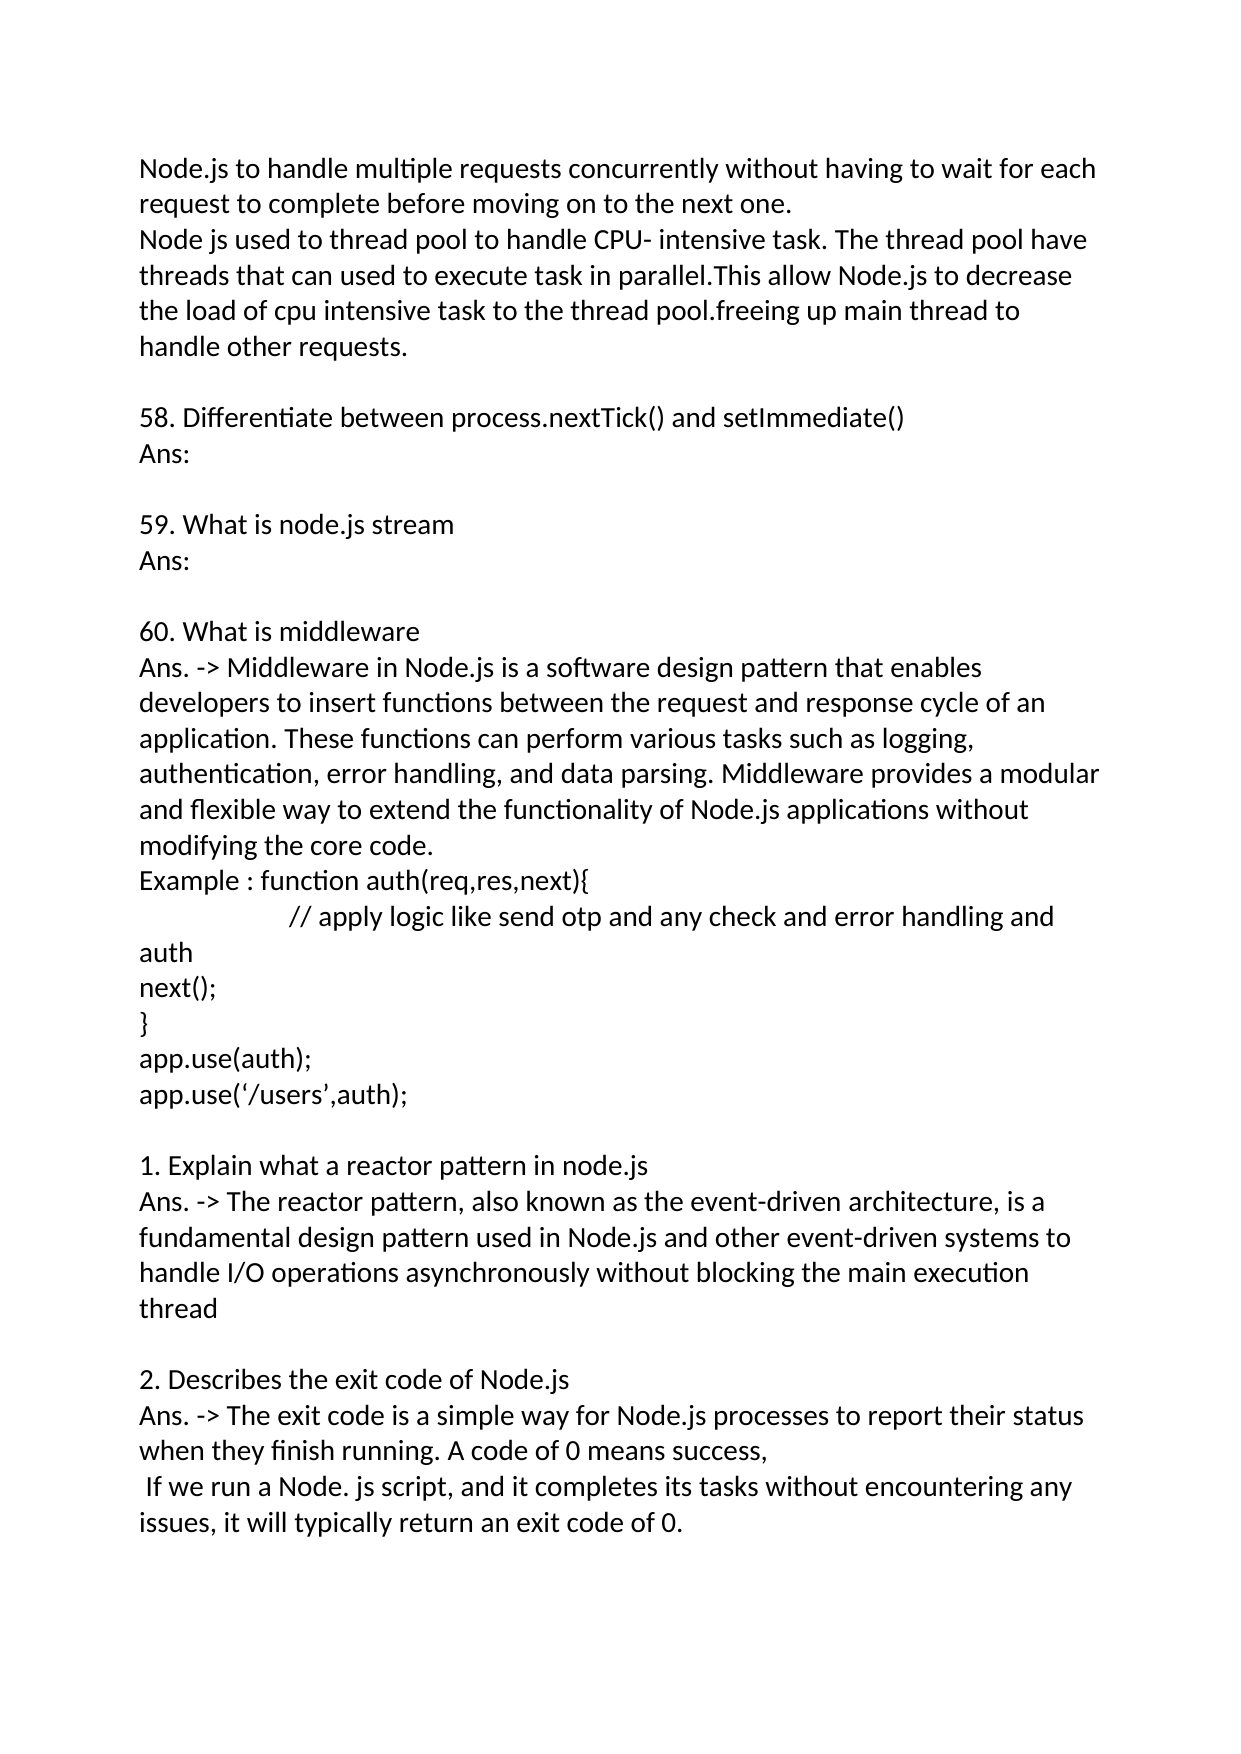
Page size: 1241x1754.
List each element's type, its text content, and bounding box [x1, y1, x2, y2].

text Ans. -> Middleware in Node.js is a software design pattern that enables developers to insert functions between the request and response cycle of an application. These functions can perform various tasks such as logging, authentication, error handling, and data parsing. Middleware provides a modular and flexible way to extend the functionality of Node.js applications without modifying the core code. [139, 649, 1101, 862]
text 2. Describes the exit code of Node.js [139, 1361, 1101, 1397]
text 60. What is middleware [139, 613, 1101, 649]
text next(); [139, 969, 1101, 1005]
text Ans: [139, 542, 1101, 577]
text 1. Explain what a reactor pattern in node.js [139, 1147, 1101, 1183]
text Ans: [139, 435, 1101, 471]
text } [139, 1005, 1101, 1041]
text 58. Differentiate between process.nextTick() and setImmediate() [139, 399, 1101, 435]
text If we run a Node. js script, and it completes its tasks without encountering any issues, it will typically return an exit code of 0. [139, 1468, 1101, 1539]
text Example : function auth(req,res,next){ [139, 862, 1101, 898]
text Ans. -> The exit code is a simple way for Node.js processes to report their status when they finish running. A code of 0 means success, [139, 1397, 1101, 1468]
text app.use(auth); [139, 1041, 1101, 1076]
text Node.js to handle multiple requests concurrently without having to wait for each request to complete before moving on to the next one. [139, 150, 1101, 221]
text app.use(‘/users’,auth); [139, 1076, 1101, 1112]
text // apply logic like send otp and any check and error handling and auth [139, 898, 1101, 969]
text 59. What is node.js stream [139, 506, 1101, 542]
text Ans. -> The reactor pattern, also known as the event-driven architecture, is a fundamental design pattern used in Node.js and other event-driven systems to handle I/O operations asynchronously without blocking the main execution thread [139, 1183, 1101, 1326]
text Node js used to thread pool to handle CPU- intensive task. The thread pool have threads that can used to execute task in parallel.This allow Node.js to decrease the load of cpu intensive task to the thread pool.freeing up main thread to handle other requests. [139, 221, 1101, 364]
